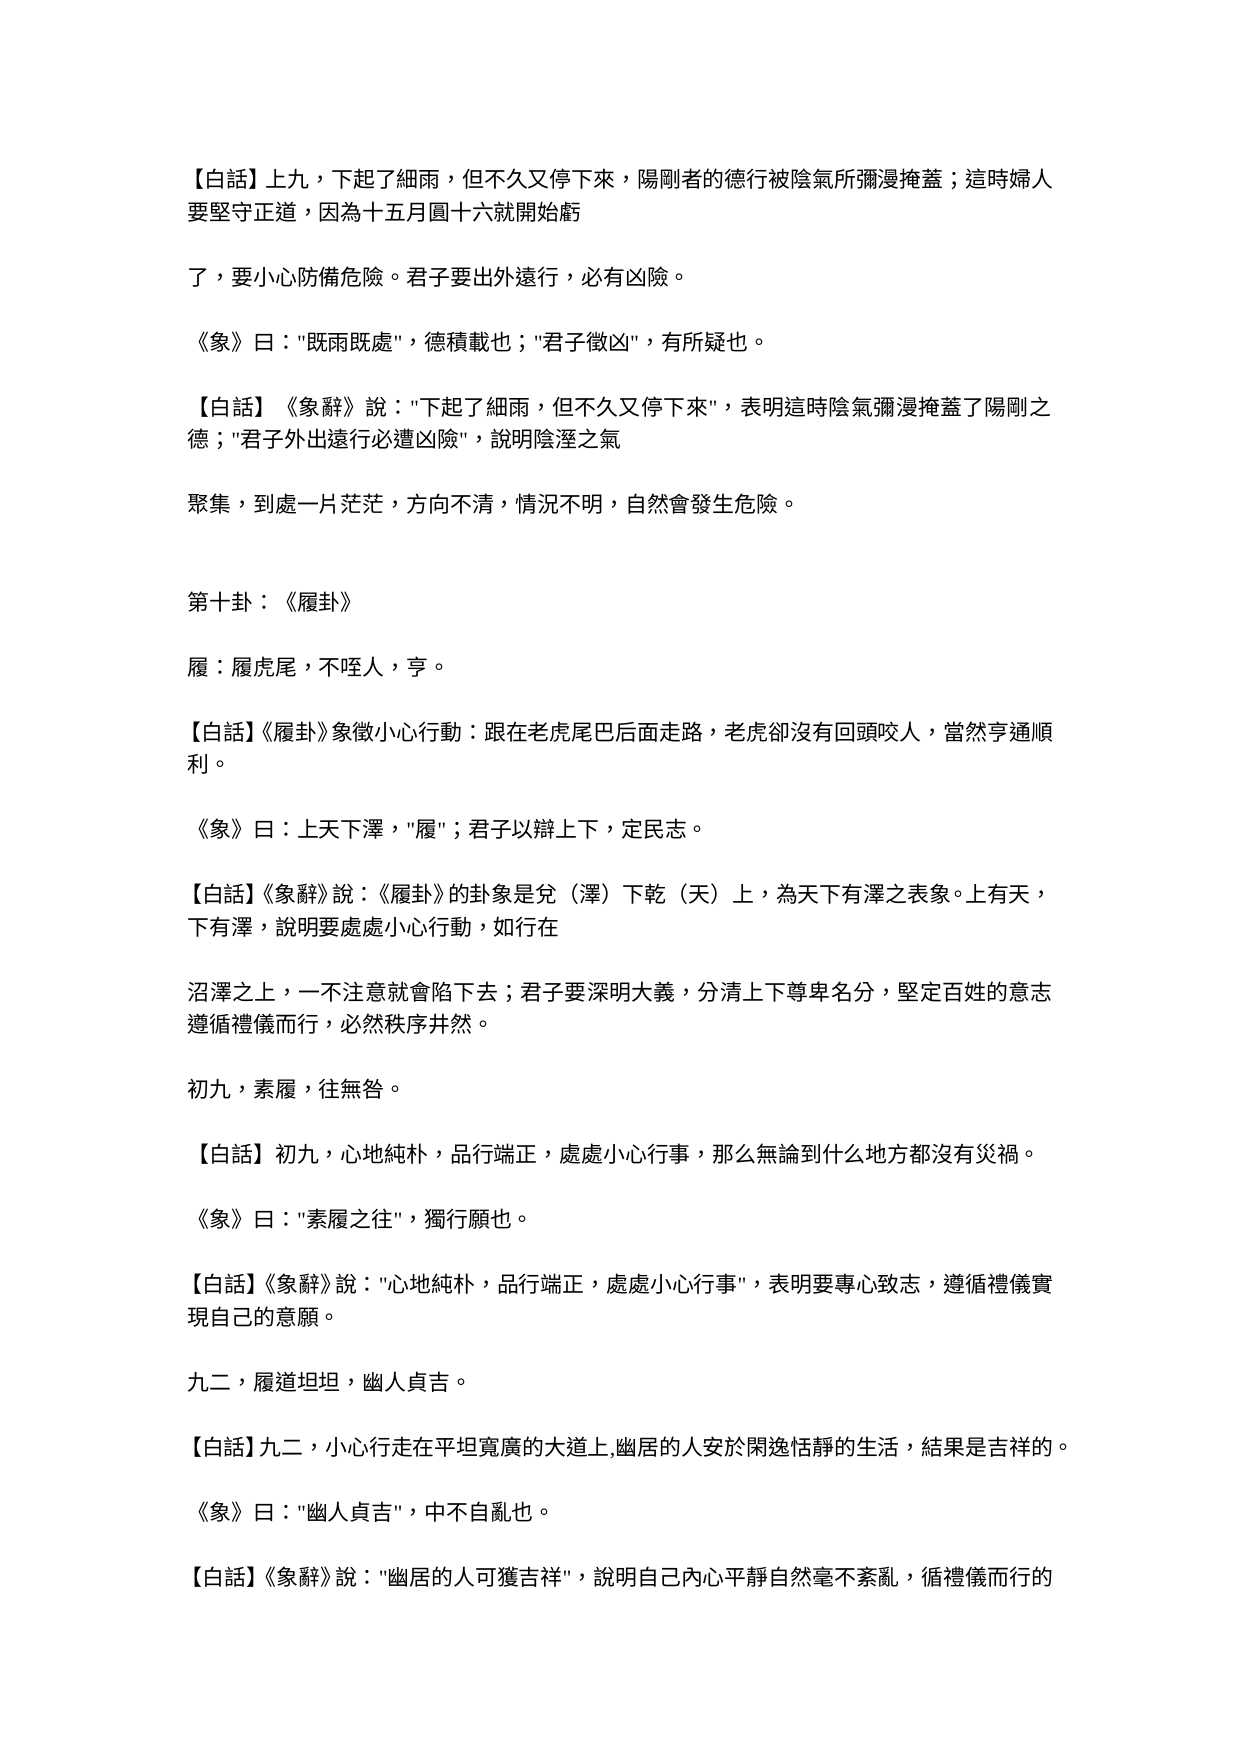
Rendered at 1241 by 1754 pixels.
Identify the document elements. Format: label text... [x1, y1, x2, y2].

text 《象》曰："幽人貞吉"，中不自亂也。 [187, 1494, 1053, 1527]
text 【白話】《象辭》說："幽居的人可獲吉祥"，說明自己內心平靜自然毫不紊亂，循禮儀而行的信念堅固。 [187, 1559, 1053, 1592]
text 【白話】《象辭》說："心地純朴，品行端正，處處小心行事"，表明要專心致志，遵循禮儀實現自己的意願。 [187, 1267, 1053, 1332]
text 九二，履道坦坦，幽人貞吉。 [187, 1364, 1053, 1397]
text 【白話】初九，心地純朴，品行端正，處處小心行事，那么無論到什么地方都沒有災禍。 [187, 1137, 1053, 1169]
text 履：履虎尾，不咥人，亨。 [187, 649, 1053, 682]
text 【白話】《象辭》說：《履卦》的卦象是兌（澤）下乾（天）上，為天下有澤之表象。上有天，下有澤，說明要處處小心行動，如行在 [187, 877, 1053, 942]
text 初九，素履，往無咎。 [187, 1072, 1053, 1104]
text 《象》曰：上天下澤，"履"；君子以辯上下，定民志。 [187, 812, 1053, 844]
text 了，要小心防備危險。君子要出外遠行，必有凶險。 [187, 259, 1053, 292]
text 沼澤之上，一不注意就會陷下去；君子要深明大義，分清上下尊卑名分，堅定百姓的意志，遵循禮儀而行，必然秩序井然。 [187, 974, 1053, 1039]
text 第十卦：《履卦》 [187, 584, 1053, 617]
text 【白話】九二，小心行走在平坦寬廣的大道上,幽居的人安於閑逸恬靜的生活，結果是吉祥的。 [187, 1429, 1053, 1462]
text 《象》曰："既雨既處"，德積載也；"君子徵凶"，有所疑也。 [187, 324, 1053, 357]
text 【白話】《象辭》說："下起了細雨，但不久又停下來"，表明這時陰氣彌漫掩蓋了陽剛之德；"君子外出遠行必遭凶險"，說明陰溼之氣 [187, 389, 1053, 454]
text 聚集，到處一片茫茫，方向不清，情況不明，自然會發生危險。 [187, 487, 1053, 519]
text 【白話】《履卦》象徵小心行動：跟在老虎尾巴后面走路，老虎卻沒有回頭咬人，當然亨通順利。 [187, 714, 1053, 779]
text 【白話】上九，下起了細雨，但不久又停下來，陽剛者的德行被陰氣所彌漫掩蓋；這時婦人要堅守正道，因為十五月圓十六就開始虧 [187, 162, 1053, 227]
text 《象》曰："素履之往"，獨行願也。 [187, 1202, 1053, 1234]
